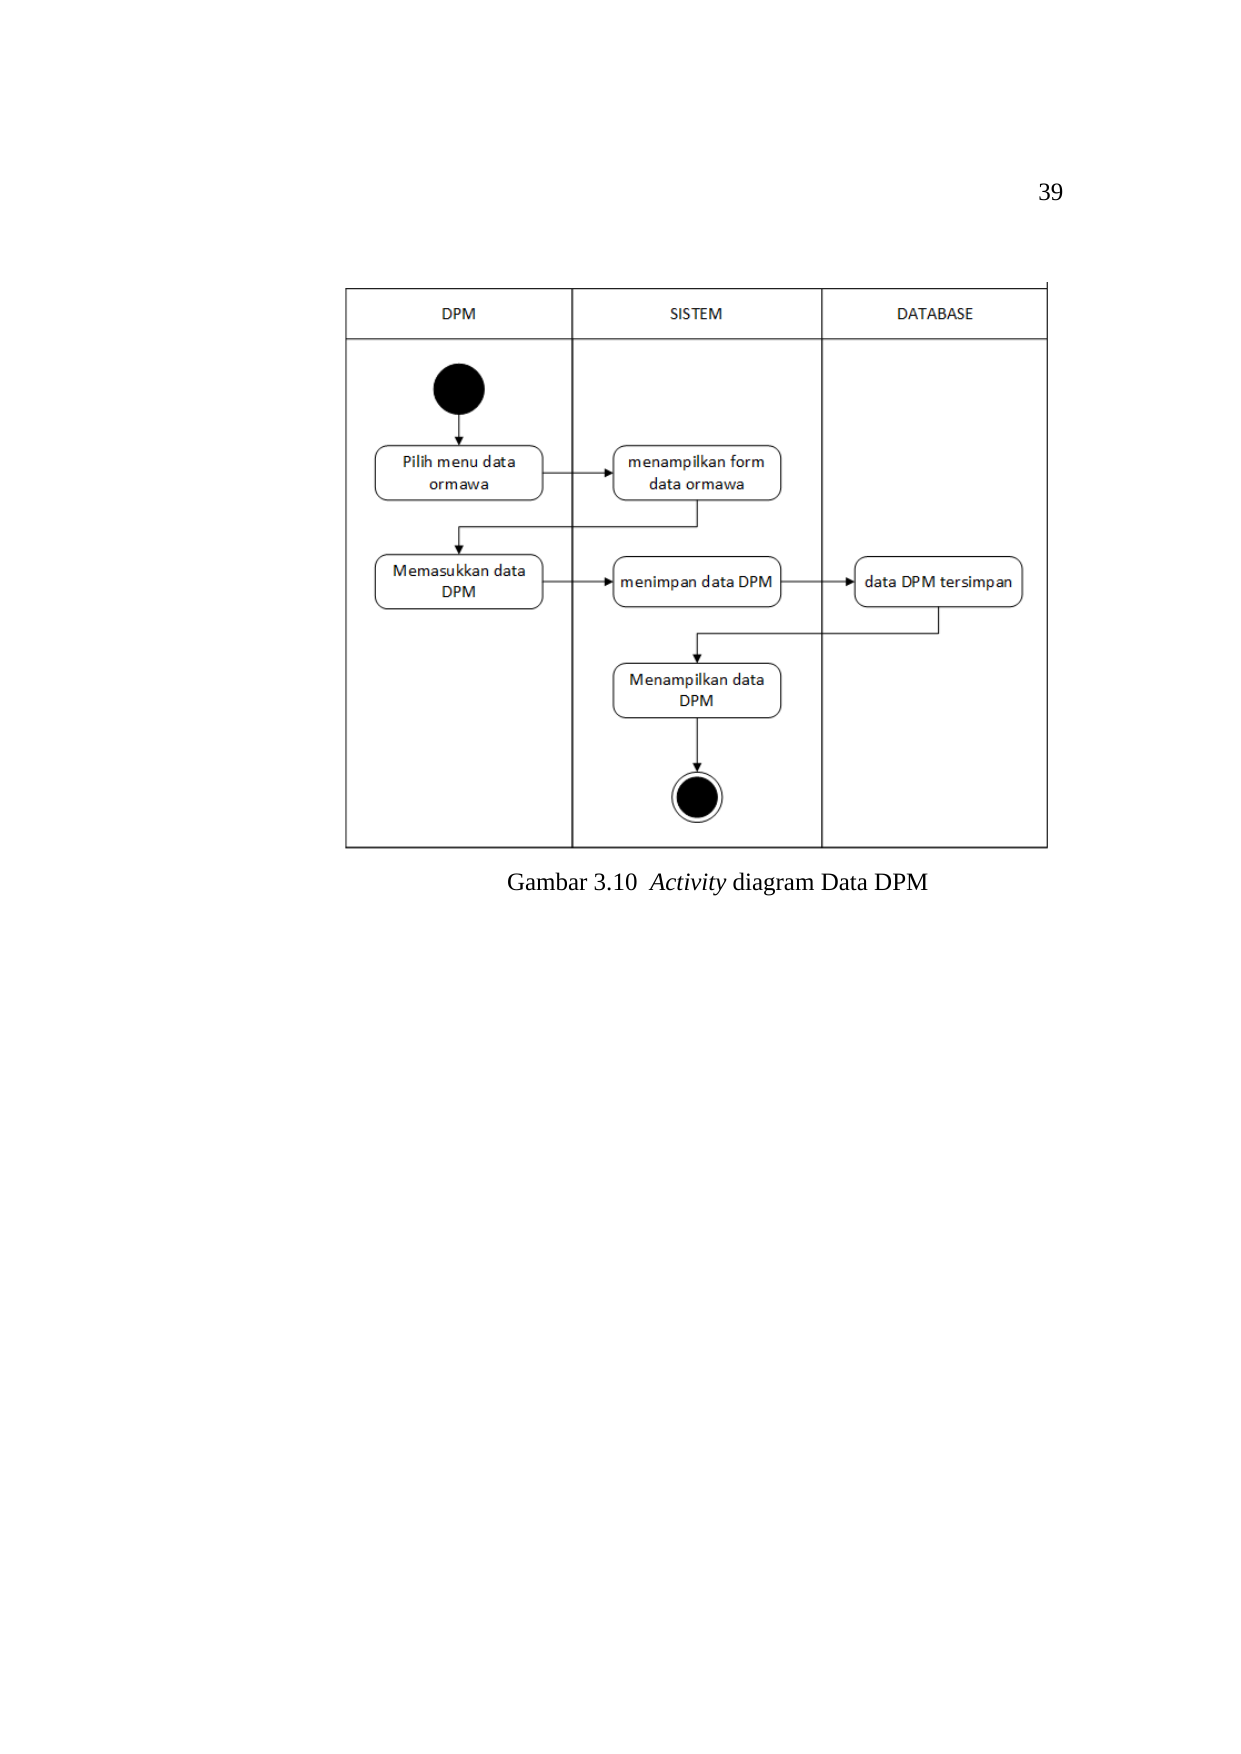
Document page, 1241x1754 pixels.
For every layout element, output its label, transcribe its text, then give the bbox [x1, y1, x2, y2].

text Gambar 3.10 Activity diagram Data DPM [366, 263, 1063, 896]
picture [345, 282, 1049, 854]
